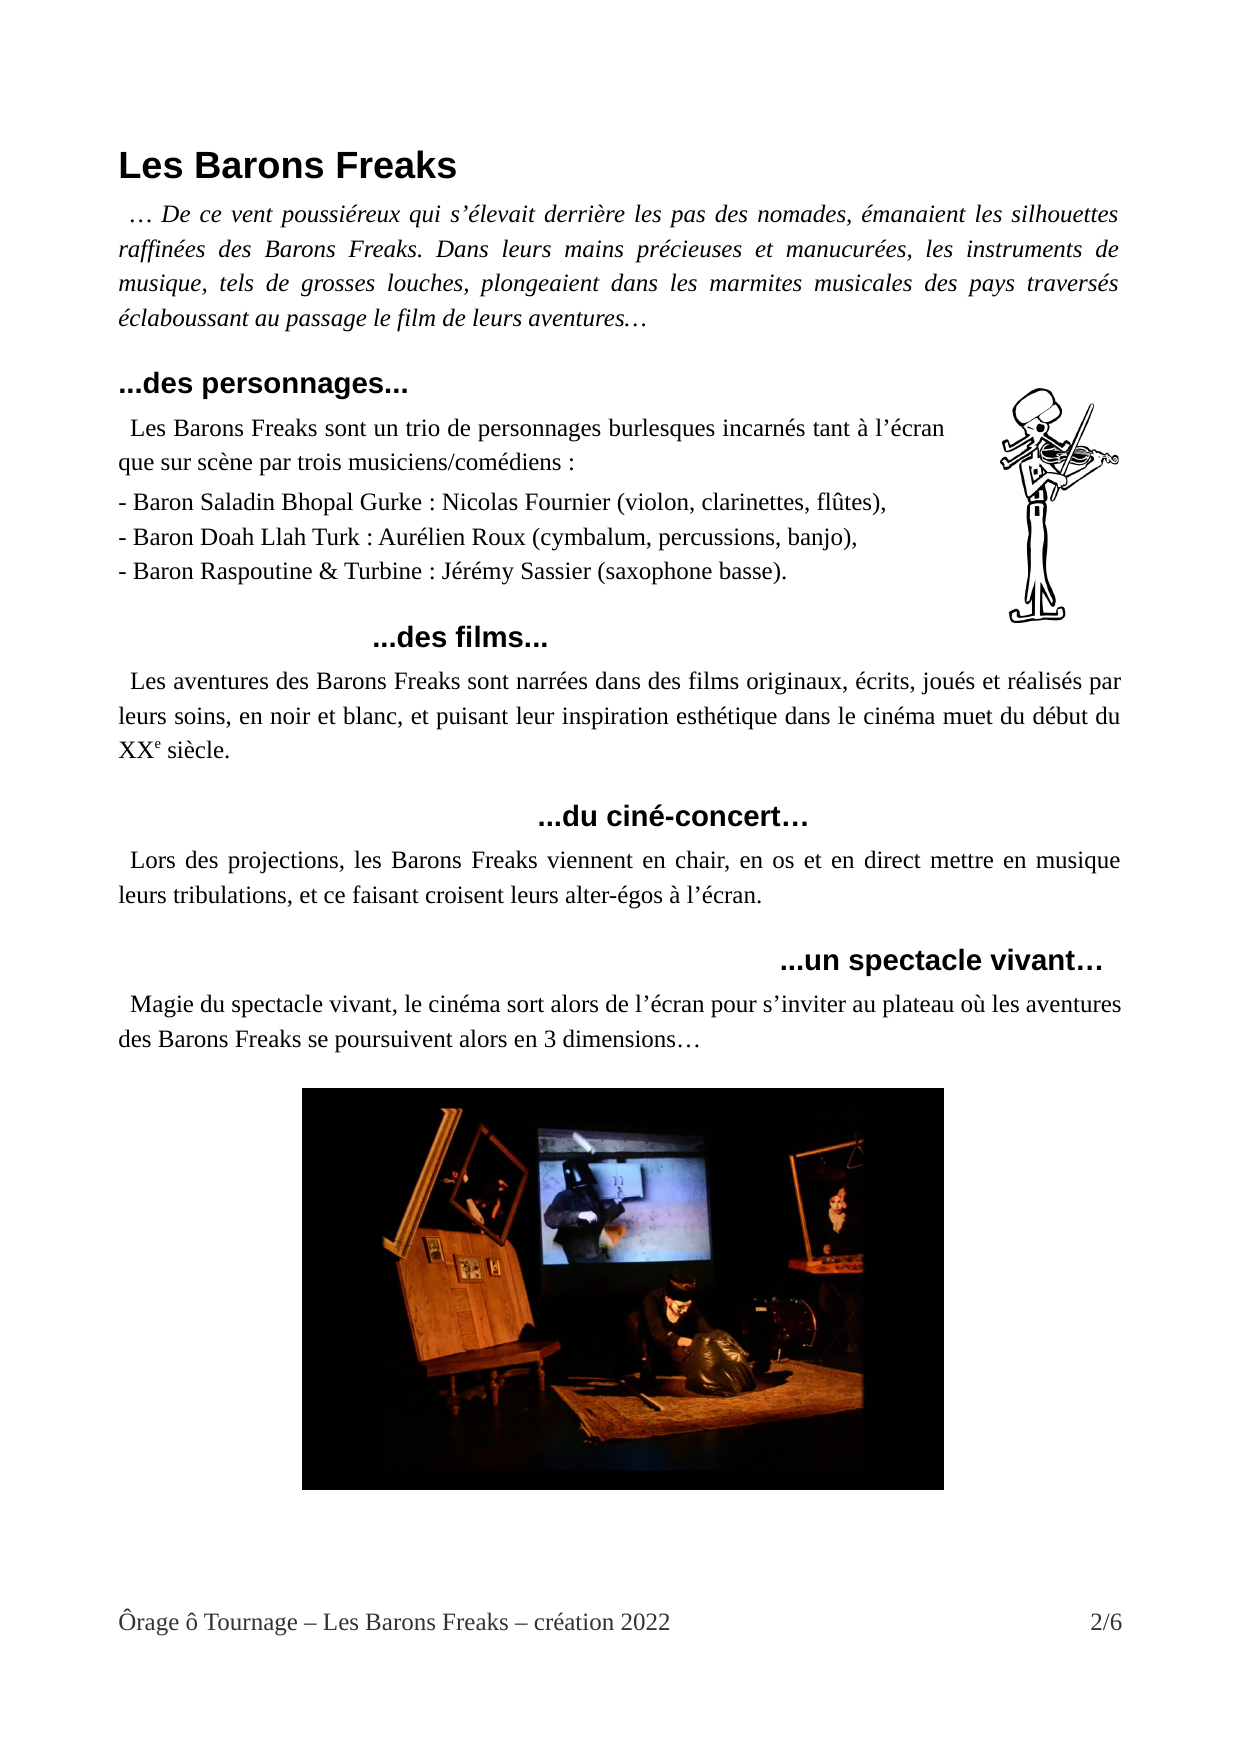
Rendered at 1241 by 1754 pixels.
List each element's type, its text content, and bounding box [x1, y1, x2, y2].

subtitle ...des personnages... [118, 366, 1122, 400]
subtitle ...du ciné-concert… [537, 799, 1122, 833]
subtitle ...un spectacle vivant… [779, 943, 1122, 977]
picture [302, 1088, 944, 1490]
picture [945, 388, 1119, 623]
text Magie du spectacle vivant, le cinéma sort alors de l’écran pour s’inviter au plateau où les aventures des Barons Freaks se poursuivent alors en 3 dimensions… [118, 989, 1122, 1053]
text Lors des projections, les Barons Freaks viennent en chair, en os et en direct mettre en musique leurs tribulations, et ce faisant croisent leurs alter-égos à l’écran. [118, 845, 1122, 908]
list - Baron Saladin Bhopal Gurke : Nicolas Fournier (violon, clarinettes, flûtes), [118, 487, 945, 516]
text … De ce vent poussiéreux qui s’élevait derrière les pas des nomades, émanaient les silhouettes raffinées des Barons Freaks. Dans leurs mains précieuses et manucurées, les instruments de musique, tels de grosses louches, plongeaient dans les marmites musicales des pays traversés éclaboussant au passage le film de leurs aventures… [118, 199, 1122, 331]
subtitle Les Barons Freaks [118, 143, 1122, 187]
subtitle ...des films... [372, 620, 1122, 654]
list - Baron Doah Llah Turk : Aurélien Roux (cymbalum, percussions, banjo), [118, 522, 945, 551]
text Les aventures des Barons Freaks sont narrées dans des films originaux, écrits, joués et réalisés par leurs soins, en noir et blanc, et puisant leur inspiration esthétique dans le cinéma muet du début du XXe siècle. [118, 666, 1122, 764]
list - Baron Raspoutine & Turbine : Jérémy Sassier (saxophone basse). [118, 556, 945, 585]
text Les Barons Freaks sont un trio de personnages burlesques incarnés tant à l’écran que sur scène par trois musiciens/comédiens : [118, 413, 945, 476]
